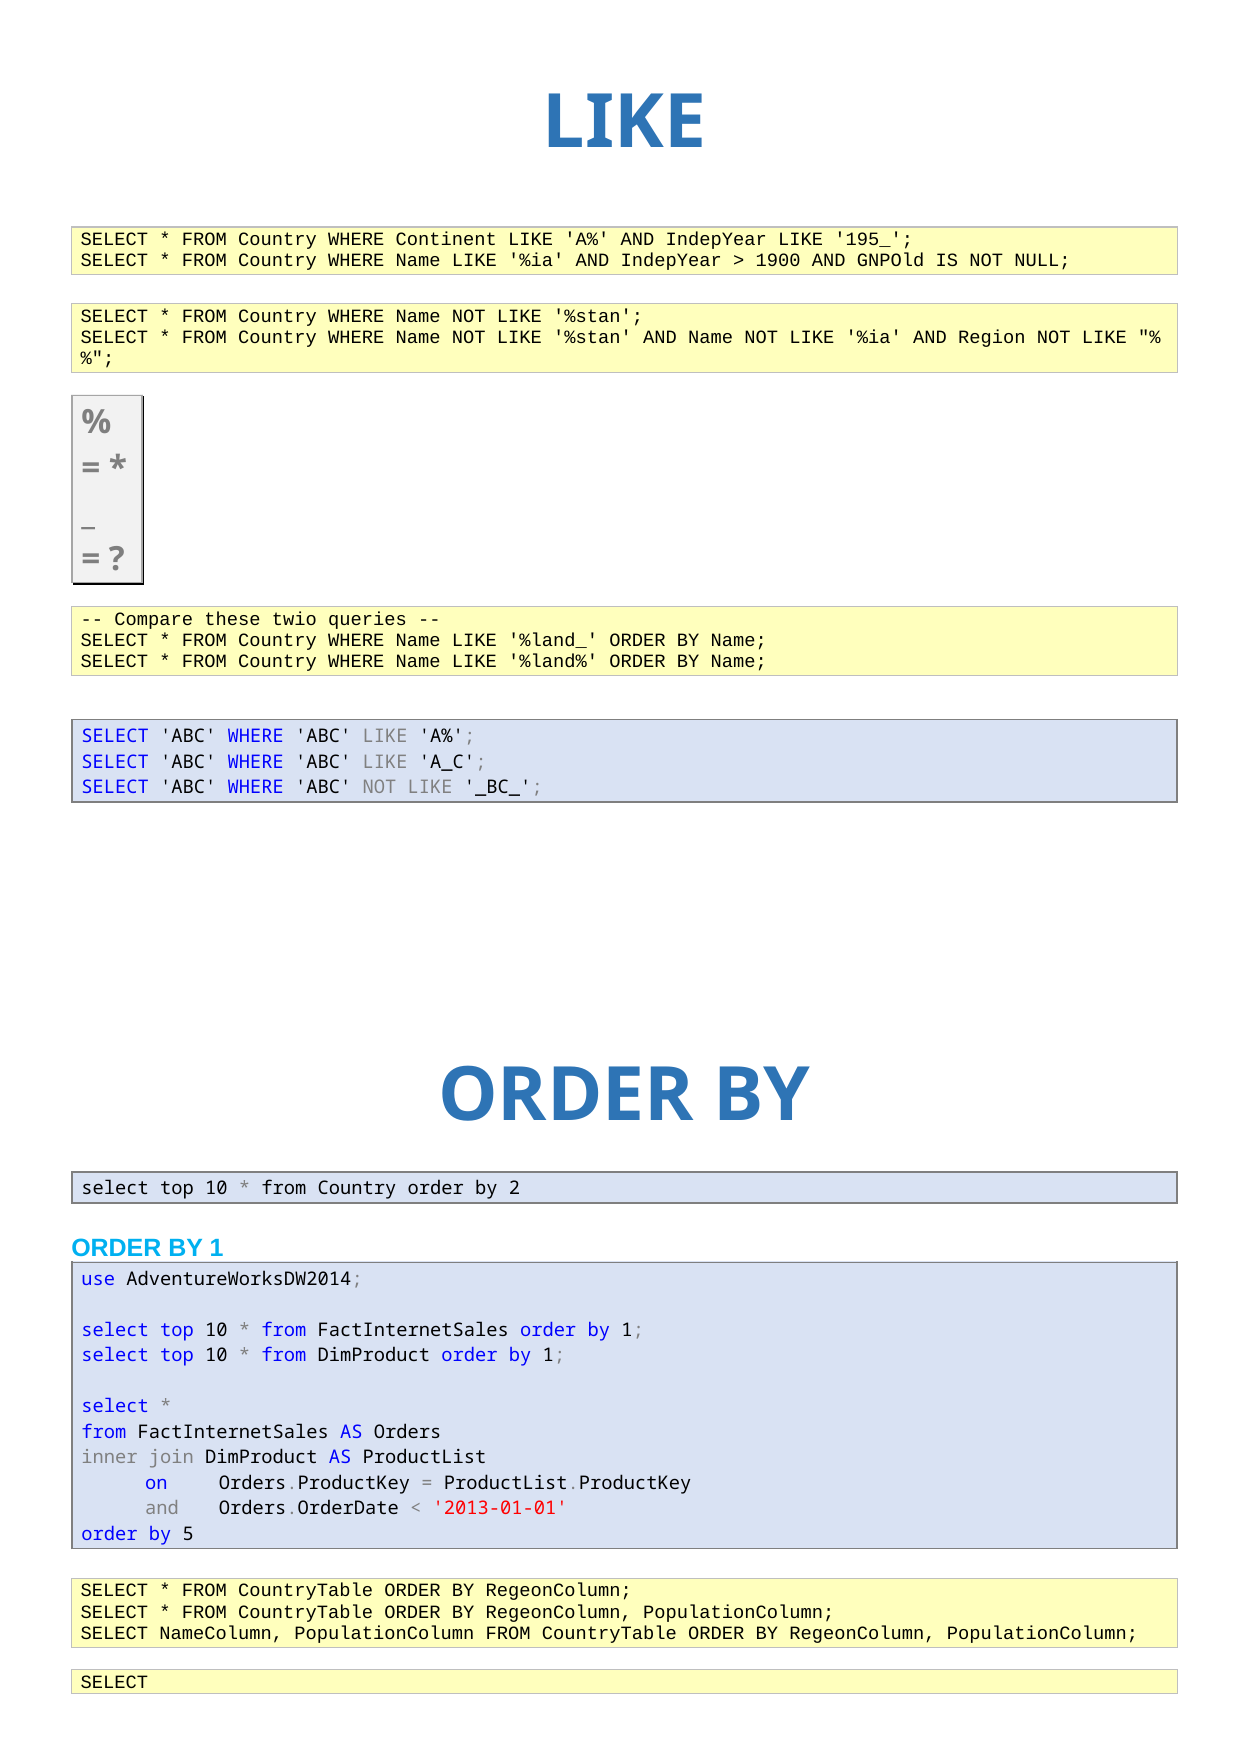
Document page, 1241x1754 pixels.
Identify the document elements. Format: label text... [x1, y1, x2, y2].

text select top 10 * from DimProduct order by 1; [73, 1338, 1176, 1363]
text order by 5 [73, 1517, 1176, 1548]
text _ = ? [73, 485, 141, 582]
text SELECT [72, 1670, 1177, 1693]
text -- Compare these twio queries -- [72, 607, 1177, 627]
text SELECT * FROM CountryTable ORDER BY RegeonColumn, PopulationColumn; [72, 1599, 1177, 1621]
text select top 10 * from FactInternetSales order by 1; [73, 1312, 1176, 1338]
text and Orders.OrderDate < '2013-01-01' [73, 1491, 1176, 1517]
text SELECT 'ABC' WHERE 'ABC' LIKE 'A_C'; [73, 744, 1176, 770]
text select top 10 * from Country order by 2 [73, 1173, 1176, 1202]
text SELECT * FROM CountryTable ORDER BY RegeonColumn; [72, 1579, 1177, 1599]
text SELECT NameColumn, PopulationColumn FROM CountryTable ORDER BY RegeonColumn, PopulationColumn; [72, 1621, 1177, 1647]
text use AdventureWorksDW2014; [73, 1263, 1176, 1287]
text SELECT * FROM Country WHERE Name NOT LIKE '%stan' AND Name NOT LIKE '%ia' AND Region NOT LIKE "% %"; [72, 324, 1177, 372]
text from FactInternetSales AS Orders [73, 1414, 1176, 1440]
text SELECT * FROM Country WHERE Continent LIKE 'A%' AND IndepYear LIKE '195_'; [72, 228, 1177, 248]
title ORDER BY 1 [71, 1233, 1178, 1261]
text SELECT * FROM Country WHERE Name LIKE '%land_' ORDER BY Name; [72, 627, 1177, 649]
text SELECT * FROM Country WHERE Name NOT LIKE '%stan'; [72, 304, 1177, 324]
text SELECT * FROM Country WHERE Name LIKE '%ia' AND IndepYear > 1900 AND GNPOld IS NOT NULL; [72, 248, 1177, 274]
text SELECT * FROM Country WHERE Name LIKE '%land%' ORDER BY Name; [72, 649, 1177, 675]
text on Orders.ProductKey = ProductList.ProductKey [73, 1466, 1176, 1491]
subtitle LIKE [71, 67, 1178, 169]
subtitle ORDER BY [71, 1040, 1178, 1142]
text SELECT 'ABC' WHERE 'ABC' NOT LIKE '_BC_'; [73, 770, 1176, 801]
text % = * [73, 396, 141, 485]
text SELECT 'ABC' WHERE 'ABC' LIKE 'A%'; [73, 720, 1176, 744]
text select * [73, 1389, 1176, 1414]
text inner join DimProduct AS ProductList [73, 1440, 1176, 1466]
